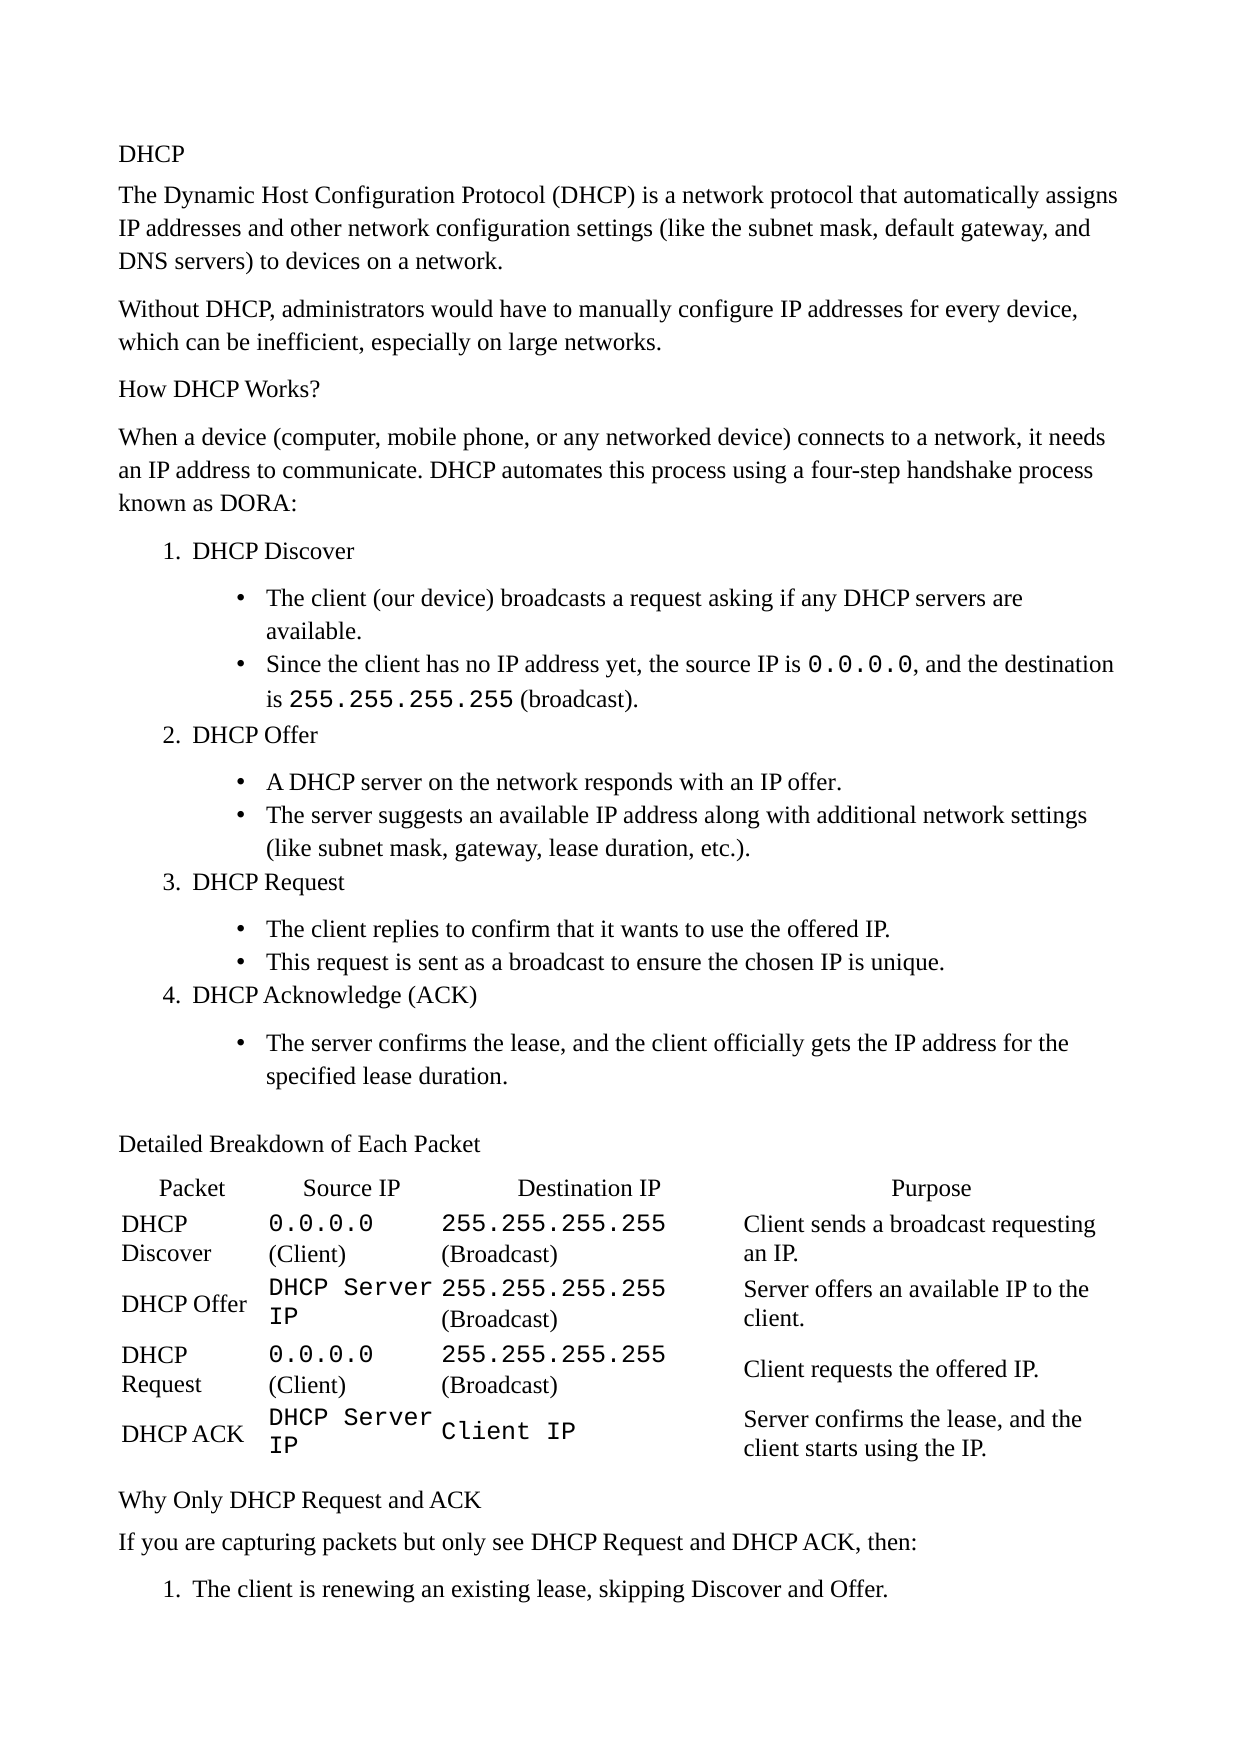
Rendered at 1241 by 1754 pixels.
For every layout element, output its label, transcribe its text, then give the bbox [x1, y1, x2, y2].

table_cell Client IP [438, 1401, 740, 1465]
subtitle Why Only DHCP Request and ACK [118, 1486, 1122, 1514]
list DHCP Request [162, 867, 1122, 895]
table_cell Client sends a broadcast requesting an IP. [740, 1205, 1122, 1271]
text If you are capturing packets but only see DHCP Request and DHCP ACK, then: [118, 1527, 1122, 1556]
table_header Source IP [265, 1171, 438, 1205]
table_cell DHCP Discover [118, 1205, 265, 1271]
list The client replies to confirm that it wants to use the offered IP. [236, 914, 1122, 943]
table_cell 0.0.0.0 (Client) [265, 1336, 438, 1401]
table_header Purpose [740, 1171, 1122, 1205]
list Since the client has no IP address yet, the source IP is 0.0.0.0, and the destination is 255.255.255.255 (broadcast). [236, 649, 1122, 715]
table_cell 255.255.255.255 (Broadcast) [438, 1336, 740, 1401]
table_cell DHCP Server IP [265, 1271, 438, 1336]
list DHCP Offer [162, 720, 1122, 749]
text When a device (computer, mobile phone, or any networked device) connects to a network, it needs an IP address to communicate. DHCP automates this process using a four-step handshake process known as DORA: [118, 422, 1122, 517]
subtitle Detailed Breakdown of Each Packet [118, 1129, 1122, 1158]
table_cell 255.255.255.255 (Broadcast) [438, 1205, 740, 1271]
table_cell 255.255.255.255 (Broadcast) [438, 1271, 740, 1336]
table_header Packet [118, 1171, 265, 1205]
list The client (our device) broadcasts a request asking if any DHCP servers are available. [236, 583, 1122, 645]
list A DHCP server on the network responds with an IP offer. [236, 767, 1122, 796]
list This request is sent as a broadcast to ensure the chosen IP is unique. [236, 947, 1122, 976]
table_cell 0.0.0.0 (Client) [265, 1205, 438, 1271]
table_cell Server confirms the lease, and the client starts using the IP. [740, 1401, 1122, 1465]
list The client is renewing an existing lease, skipping Discover and Offer. [162, 1574, 1122, 1603]
text Without DHCP, administrators would have to manually configure IP addresses for every device, which can be inefficient, especially on large networks. [118, 294, 1122, 356]
table_header Destination IP [438, 1171, 740, 1205]
text The Dynamic Host Configuration Protocol (DHCP) is a network protocol that automatically assigns IP addresses and other network configuration settings (like the subnet mask, default gateway, and DNS servers) to devices on a network. [118, 180, 1122, 275]
list DHCP Acknowledge (ACK) [162, 980, 1122, 1009]
table_cell DHCP Server IP [265, 1401, 438, 1465]
list The server suggests an available IP address along with additional network settings (like subnet mask, gateway, lease duration, etc.). [236, 801, 1122, 862]
table_cell DHCP ACK [118, 1401, 265, 1465]
table_cell Server offers an available IP to the client. [740, 1271, 1122, 1336]
list DHCP Discover [162, 536, 1122, 564]
table_cell DHCP Offer [118, 1271, 265, 1336]
list The server confirms the lease, and the client officially gets the IP address for the specified lease duration. [236, 1028, 1122, 1089]
text How DHCP Works? [118, 374, 1122, 403]
table_cell Client requests the offered IP. [740, 1336, 1122, 1401]
table_cell DHCP Request [118, 1336, 265, 1401]
subtitle DHCP [118, 139, 1122, 168]
